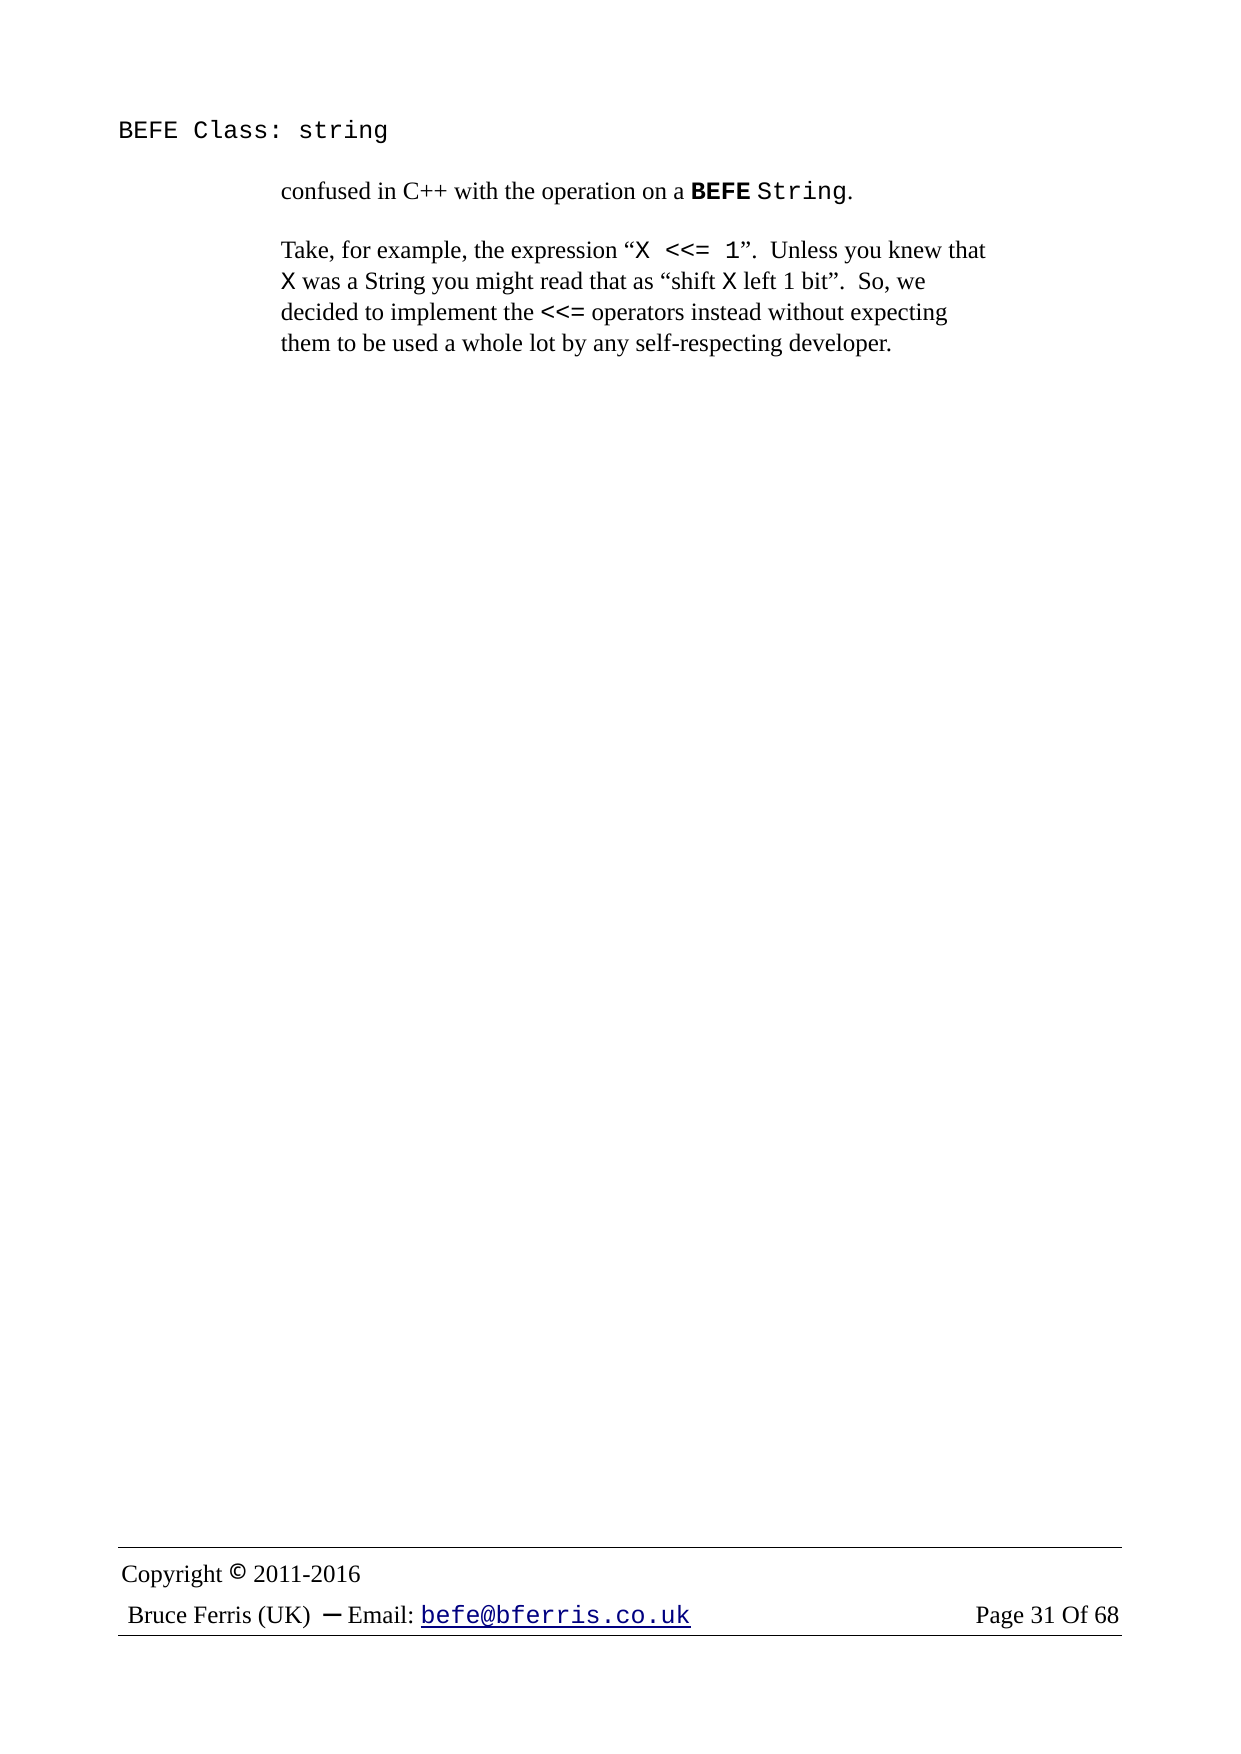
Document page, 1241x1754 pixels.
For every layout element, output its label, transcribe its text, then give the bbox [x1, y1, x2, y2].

text confused in C++ with the operation on a BEFE String. Take, for example, the expression “X <<= 1”. Unless you knew that X was a String you might read that as “shift X left 1 bit”. So, we decided to implement the <<= operators instead without expecting them to be used a whole lot by any self-respecting developer. [209, 176, 1002, 357]
